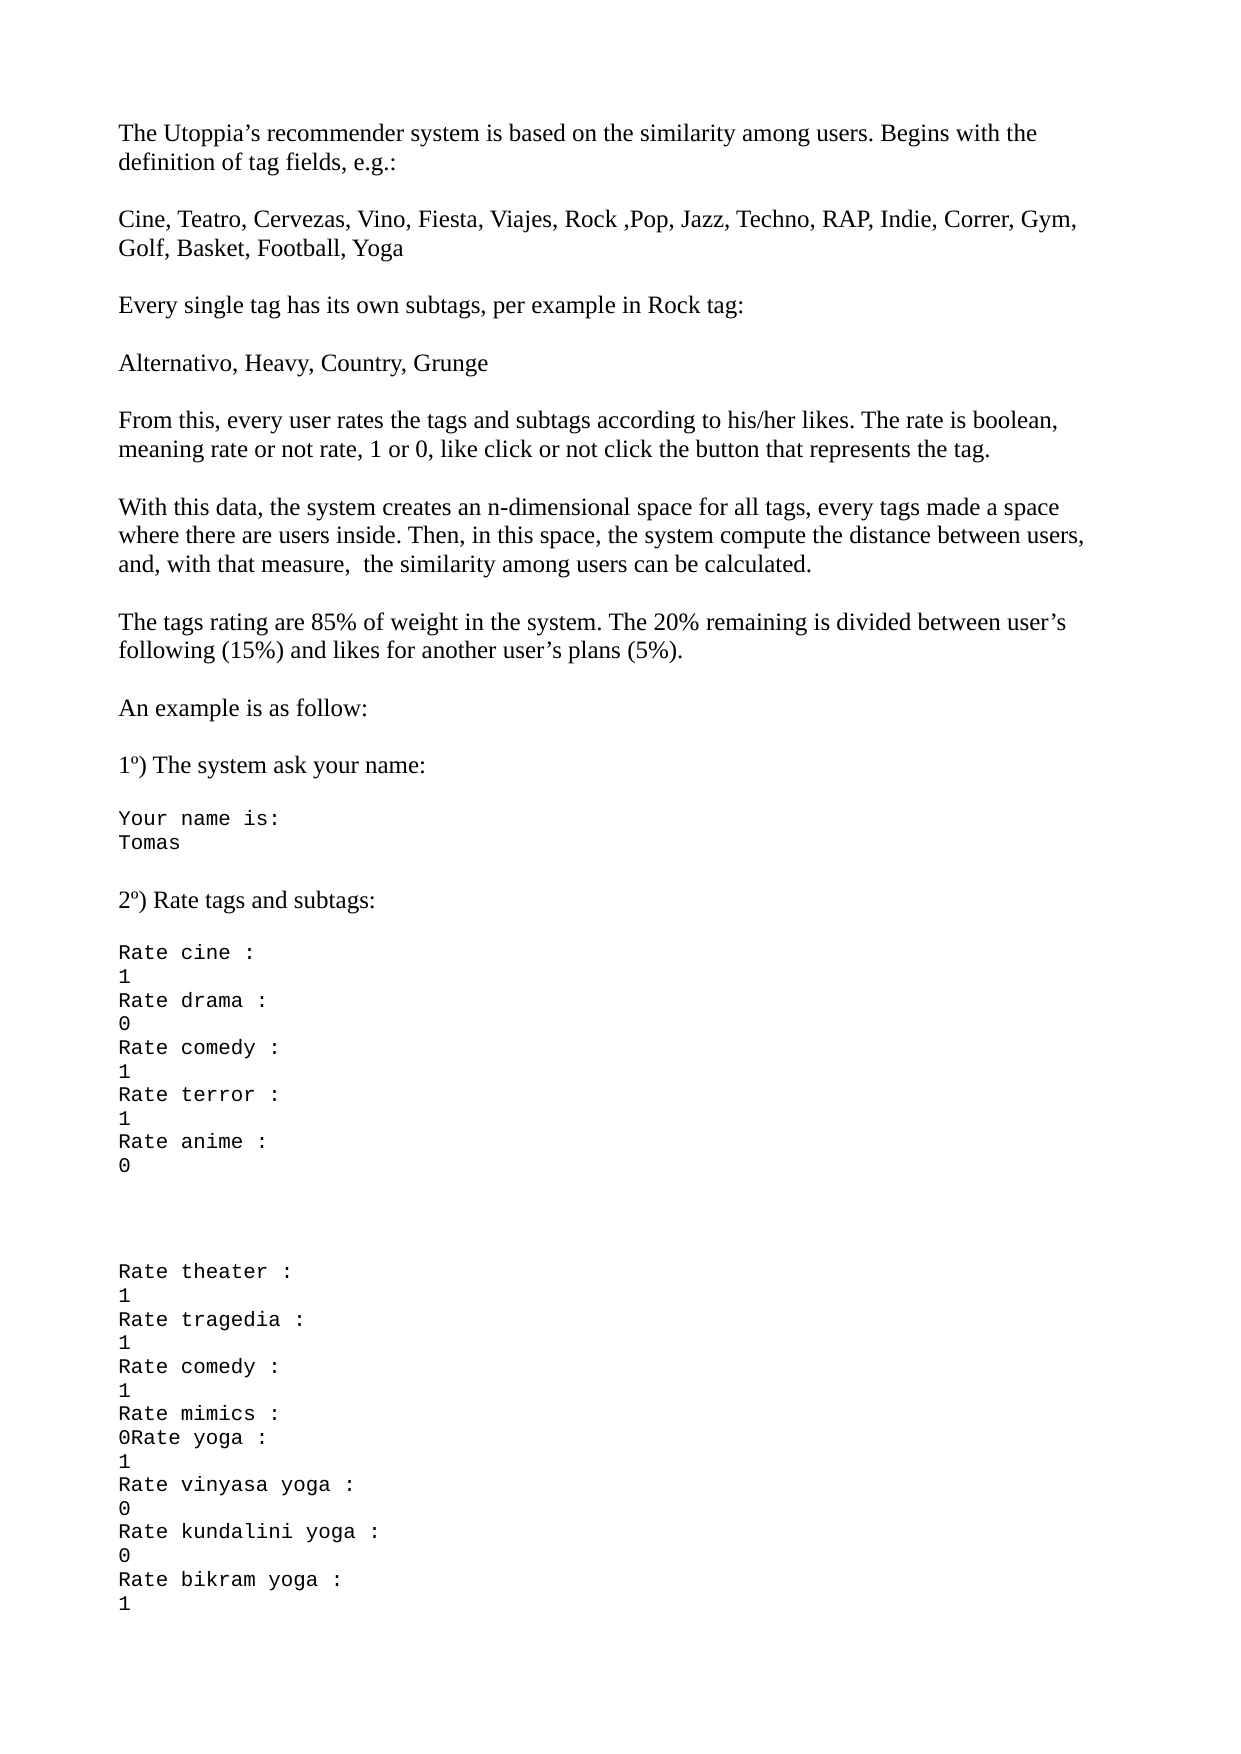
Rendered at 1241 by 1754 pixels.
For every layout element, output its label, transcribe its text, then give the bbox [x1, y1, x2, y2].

text 1 [118, 1061, 1122, 1084]
text From this, every user rates the tags and subtags according to his/her likes. The rate is boolean, meaning rate or not rate, 1 or 0, like click or not click the button that represents the tag. [118, 406, 1122, 463]
text Rate cine : [118, 942, 1122, 966]
text Rate drama : [118, 990, 1122, 1013]
text The tags rating are 85% of weight in the system. The 20% remaining is divided between user’s following (15%) and likes for another user’s plans (5%). [118, 607, 1122, 664]
text Rate kundalini yoga : [118, 1522, 1122, 1545]
text 1 [118, 1592, 1122, 1616]
text Rate tragedia : [118, 1309, 1122, 1332]
text 2º) Rate tags and subtags: [118, 885, 1122, 914]
text 1 [118, 1285, 1122, 1309]
text 1 [118, 1451, 1122, 1474]
text 0 [118, 1013, 1122, 1037]
text Rate theater : [118, 1261, 1122, 1285]
text 0 [118, 1155, 1122, 1179]
text Every single tag has its own subtags, per example in Rock tag: [118, 291, 1122, 319]
text Rate comedy : [118, 1037, 1122, 1061]
text 0Rate yoga : [118, 1427, 1122, 1451]
text Rate mimics : [118, 1403, 1122, 1427]
text 1 [118, 1108, 1122, 1132]
text 1º) The system ask your name: [118, 751, 1122, 779]
text The Utoppia’s recommender system is based on the similarity among users. Begins with the definition of tag fields, e.g.: [118, 118, 1122, 176]
text 0 [118, 1545, 1122, 1569]
text 1 [118, 966, 1122, 990]
text 0 [118, 1498, 1122, 1522]
text Your name is: [118, 808, 1122, 832]
text With this data, the system creates an n-dimensional space for all tags, every tags made a space where there are users inside. Then, in this space, the system compute the distance between users, and, with that measure, the similarity among users can be calculated. [118, 492, 1122, 578]
text Rate terror : [118, 1084, 1122, 1108]
text Rate bikram yoga : [118, 1569, 1122, 1592]
text Rate vinyasa yoga : [118, 1474, 1122, 1498]
text Rate anime : [118, 1132, 1122, 1155]
text Alternativo, Heavy, Country, Grunge [118, 348, 1122, 377]
text Rate comedy : [118, 1356, 1122, 1380]
text Cine, Teatro, Cervezas, Vino, Fiesta, Viajes, Rock ,Pop, Jazz, Techno, RAP, Indie, Correr, Gym, Golf, Basket, Football, Yoga [118, 204, 1122, 262]
text An example is as follow: [118, 693, 1122, 722]
text 1 [118, 1380, 1122, 1403]
text Tomas [118, 832, 1122, 855]
text 1 [118, 1332, 1122, 1356]
